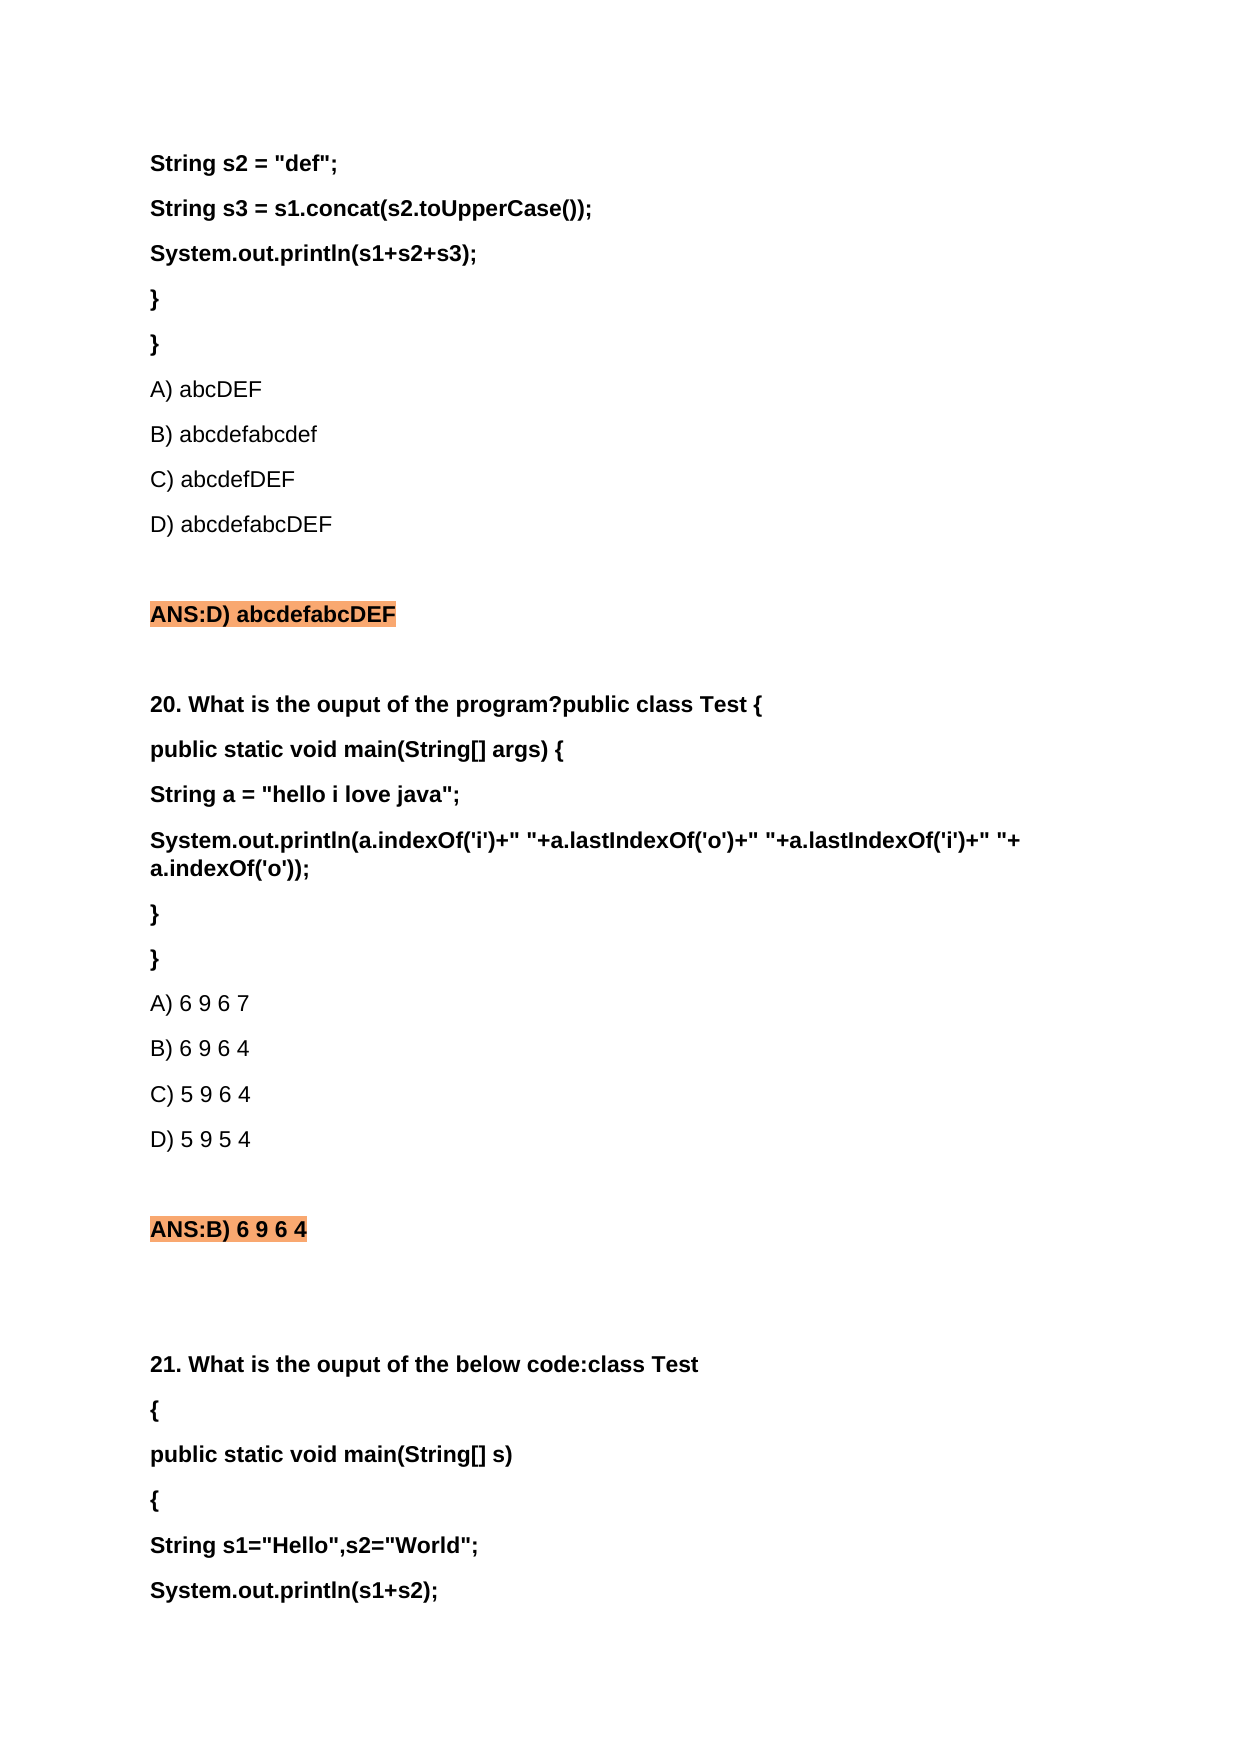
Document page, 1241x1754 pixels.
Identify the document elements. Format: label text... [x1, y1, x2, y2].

text System.out.println(s1+s2); [150, 1577, 1090, 1603]
text String s1="Hello",s2="World"; [150, 1532, 1090, 1558]
text public static void main(String[] args) { [150, 736, 1090, 763]
text } [150, 330, 1090, 357]
text { [150, 1486, 1090, 1513]
text B) 6 9 6 4 [150, 1035, 1090, 1062]
text D) 5 9 5 4 [150, 1126, 1090, 1152]
text public static void main(String[] s) [150, 1441, 1090, 1468]
text String a = "hello i love java"; [150, 781, 1090, 808]
text } [150, 900, 1090, 926]
text B) abcdefabcdef [150, 421, 1090, 447]
text ANS:B) 6 9 6 4 [150, 1216, 1090, 1242]
text 21. What is the ouput of the below code:class Test [150, 1351, 1090, 1377]
text 20. What is the ouput of the program?public class Test { [150, 691, 1090, 718]
text D) abcdefabcDEF [150, 511, 1090, 537]
text } [150, 285, 1090, 312]
text A) abcDEF [150, 376, 1090, 402]
text { [150, 1396, 1090, 1423]
text C) 5 9 6 4 [150, 1081, 1090, 1107]
text } [150, 945, 1090, 972]
text A) 6 9 6 7 [150, 990, 1090, 1017]
text String s2 = "def"; [150, 150, 1090, 176]
text System.out.println(a.indexOf('i')+" "+a.lastIndexOf('o')+" "+a.lastIndexOf('i')+" "+ a.indexOf('o')); [150, 827, 1090, 881]
text System.out.println(s1+s2+s3); [150, 240, 1090, 267]
text String s3 = s1.concat(s2.toUpperCase()); [150, 195, 1090, 221]
text ANS:D) abcdefabcDEF [150, 601, 1090, 627]
text C) abcdefDEF [150, 466, 1090, 492]
